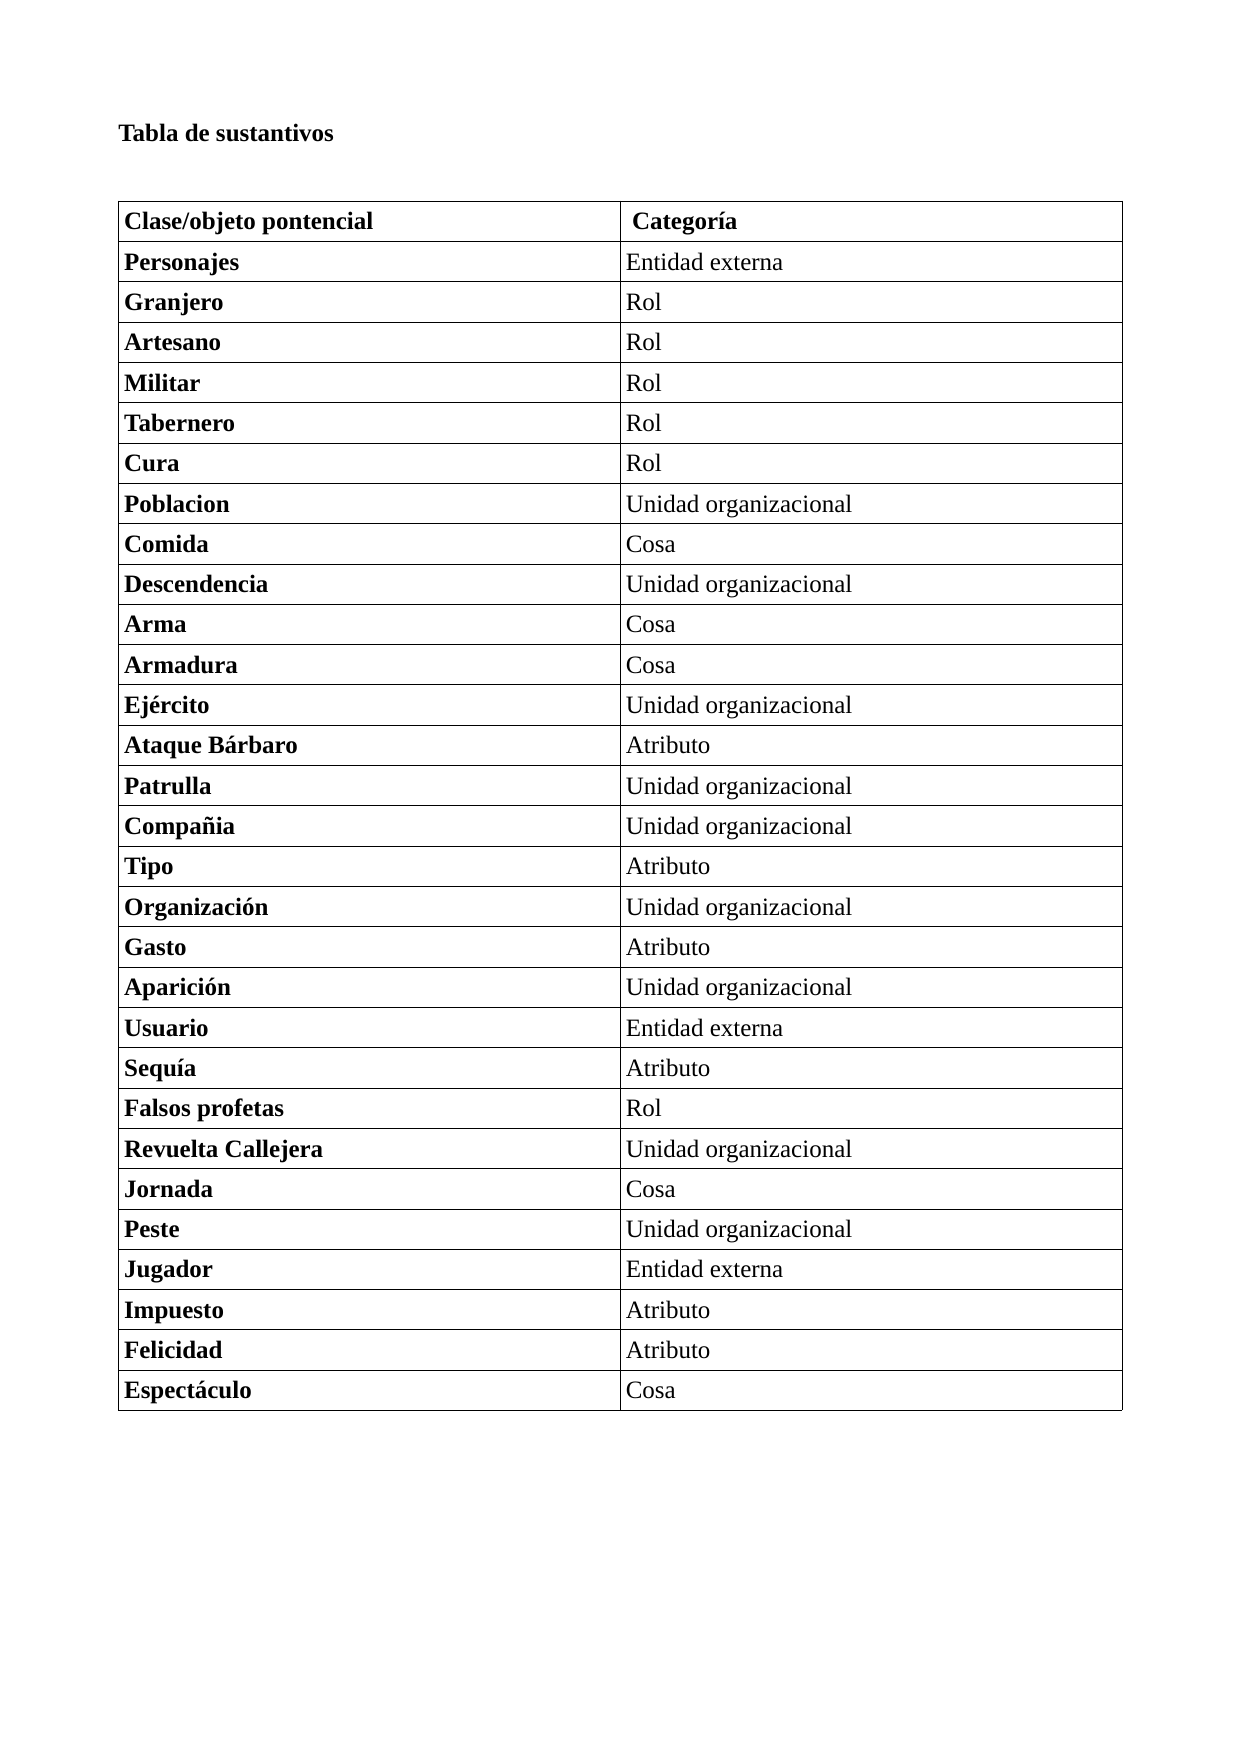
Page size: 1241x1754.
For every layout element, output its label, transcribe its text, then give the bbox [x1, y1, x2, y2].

table_cell Atributo [621, 1290, 1122, 1329]
table_cell Entidad externa [621, 242, 1122, 281]
table_cell Jornada [119, 1169, 620, 1208]
table_cell Cura [119, 444, 620, 483]
table_cell Rol [621, 282, 1122, 322]
table_cell Espectáculo [119, 1371, 620, 1410]
table_cell Artesano [119, 323, 620, 362]
table_cell Usuario [119, 1008, 620, 1047]
table_cell Cosa [621, 524, 1122, 563]
table_cell Ataque Bárbaro [119, 726, 620, 765]
table_cell Unidad organizacional [621, 806, 1122, 846]
table_cell Personajes [119, 242, 620, 281]
table_cell Comida [119, 524, 620, 563]
table_cell Gasto [119, 927, 620, 967]
table_cell Aparición [119, 968, 620, 1007]
table_cell Armadura [119, 645, 620, 684]
table_cell Unidad organizacional [621, 1129, 1122, 1168]
table_cell Cosa [621, 1169, 1122, 1208]
table_cell Rol [621, 363, 1122, 402]
table_cell Entidad externa [621, 1008, 1122, 1047]
table_cell Poblacion [119, 484, 620, 523]
table_cell Unidad organizacional [621, 565, 1122, 604]
table_cell Rol [621, 1089, 1122, 1128]
table_cell Compañia [119, 806, 620, 846]
table_cell Cosa [621, 605, 1122, 644]
table_cell Rol [621, 403, 1122, 442]
table_cell Sequía [119, 1048, 620, 1087]
table_cell Unidad organizacional [621, 968, 1122, 1007]
table_cell Atributo [621, 726, 1122, 765]
table_cell Jugador [119, 1250, 620, 1289]
table_cell Falsos profetas [119, 1089, 620, 1128]
table_cell Atributo [621, 1048, 1122, 1087]
table_cell Felicidad [119, 1330, 620, 1370]
table_cell Organización [119, 887, 620, 926]
table_cell Ejército [119, 685, 620, 725]
table_cell Rol [621, 323, 1122, 362]
table_cell Militar [119, 363, 620, 402]
table_cell Unidad organizacional [621, 887, 1122, 926]
table_header Clase/objeto pontencial [119, 202, 620, 241]
table_cell Unidad organizacional [621, 685, 1122, 725]
table_cell Unidad organizacional [621, 766, 1122, 805]
table_cell Atributo [621, 1330, 1122, 1370]
table_cell Granjero [119, 282, 620, 322]
table_cell Arma [119, 605, 620, 644]
table_cell Cosa [621, 1371, 1122, 1410]
table_cell Descendencia [119, 565, 620, 604]
table_header Categoría [621, 202, 1122, 241]
table_cell Atributo [621, 847, 1122, 886]
text Tabla de sustantivos [118, 118, 1122, 147]
table_cell Tabernero [119, 403, 620, 442]
table_cell Entidad externa [621, 1250, 1122, 1289]
table_cell Unidad organizacional [621, 484, 1122, 523]
table_cell Cosa [621, 645, 1122, 684]
table_cell Impuesto [119, 1290, 620, 1329]
table_cell Rol [621, 444, 1122, 483]
table_cell Unidad organizacional [621, 1210, 1122, 1249]
table_cell Peste [119, 1210, 620, 1249]
table_cell Patrulla [119, 766, 620, 805]
table_cell Atributo [621, 927, 1122, 967]
table_cell Tipo [119, 847, 620, 886]
table_cell Revuelta Callejera [119, 1129, 620, 1168]
